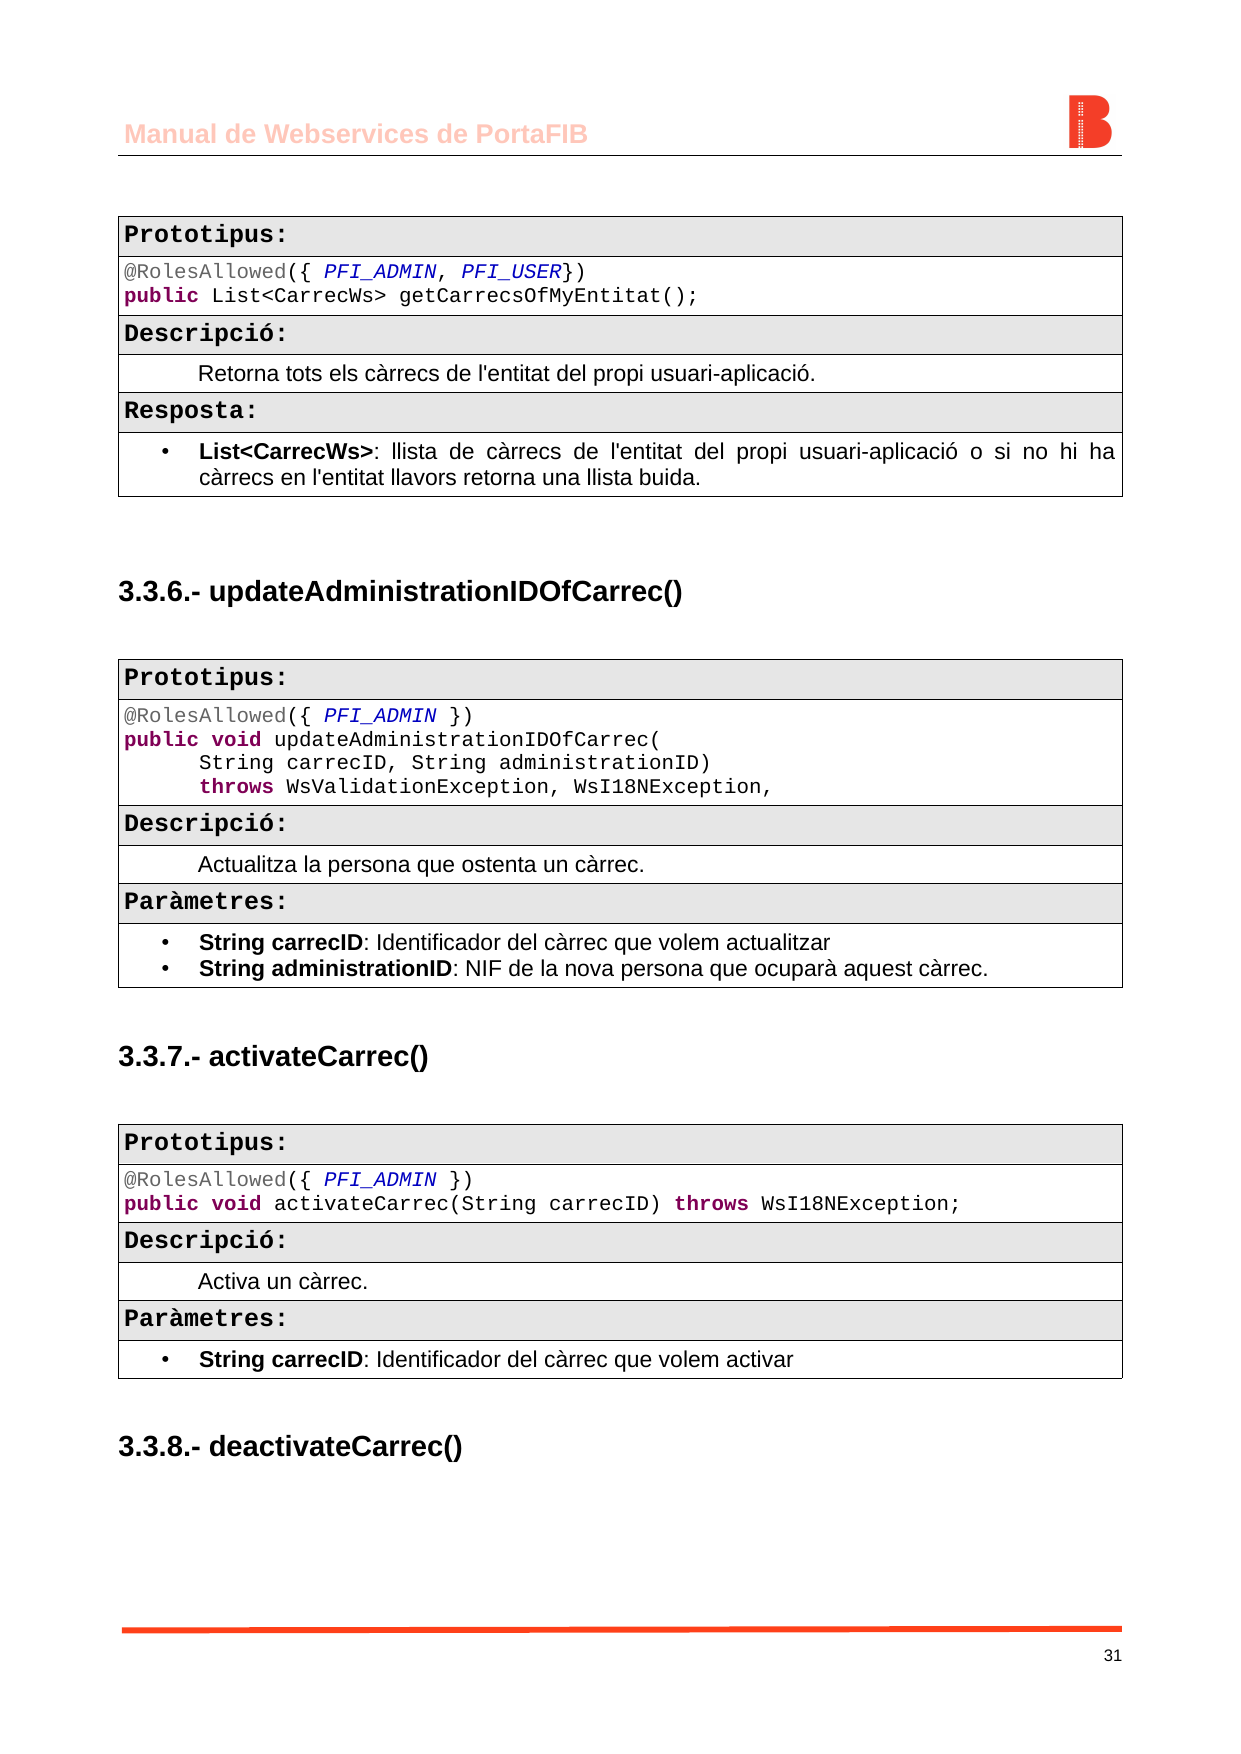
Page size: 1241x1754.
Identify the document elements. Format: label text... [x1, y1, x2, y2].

table_cell Actualitza la persona que ostenta un càrrec. [119, 846, 1122, 883]
table_cell Descripció: [119, 316, 1122, 354]
table_cell List<CarrecWs>: llista de càrrecs de l'entitat del propi usuari-aplicació o si no hi ha càrrecs en l'entitat llavors retorna una llista buida. [119, 433, 1122, 496]
table_cell @RolesAllowed({ PFI_ADMIN, PFI_USER}) public List<CarrecWs> getCarrecsOfMyEntitat(); [119, 257, 1122, 314]
table_cell Resposta: [119, 393, 1122, 432]
table_cell Descripció: [119, 806, 1122, 845]
table_cell Paràmetres: [119, 1301, 1122, 1340]
table_header Prototipus: [119, 660, 1122, 699]
table_cell @RolesAllowed({ PFI_ADMIN }) public void updateAdministrationIDOfCarrec( String carrecID, String administrationID) throws WsValidationException, WsI18NException, [119, 700, 1122, 805]
table_cell @RolesAllowed({ PFI_ADMIN }) public void activateCarrec(String carrecID) throws WsI18NException; [119, 1165, 1122, 1222]
table_cell Retorna tots els càrrecs de l'entitat del propi usuari-aplicació. [119, 355, 1122, 392]
picture [1063, 94, 1117, 150]
table_header Prototipus: [119, 1125, 1122, 1163]
table_header Prototipus: [119, 217, 1122, 256]
subtitle activateCarrec() [118, 1039, 1122, 1072]
subtitle updateAdministrationIDOfCarrec() [118, 574, 1122, 608]
table_cell String carrecID: Identificador del càrrec que volem activar [119, 1341, 1122, 1378]
subtitle deactivateCarrec() [118, 1429, 1122, 1463]
table_cell Activa un càrrec. [119, 1263, 1122, 1300]
table_cell String carrecID: Identificador del càrrec que volem actualitzar String administrationID: NIF de la nova persona que ocuparà aquest càrrec. [119, 924, 1122, 987]
table_cell Paràmetres: [119, 884, 1122, 923]
table_cell Descripció: [119, 1223, 1122, 1262]
